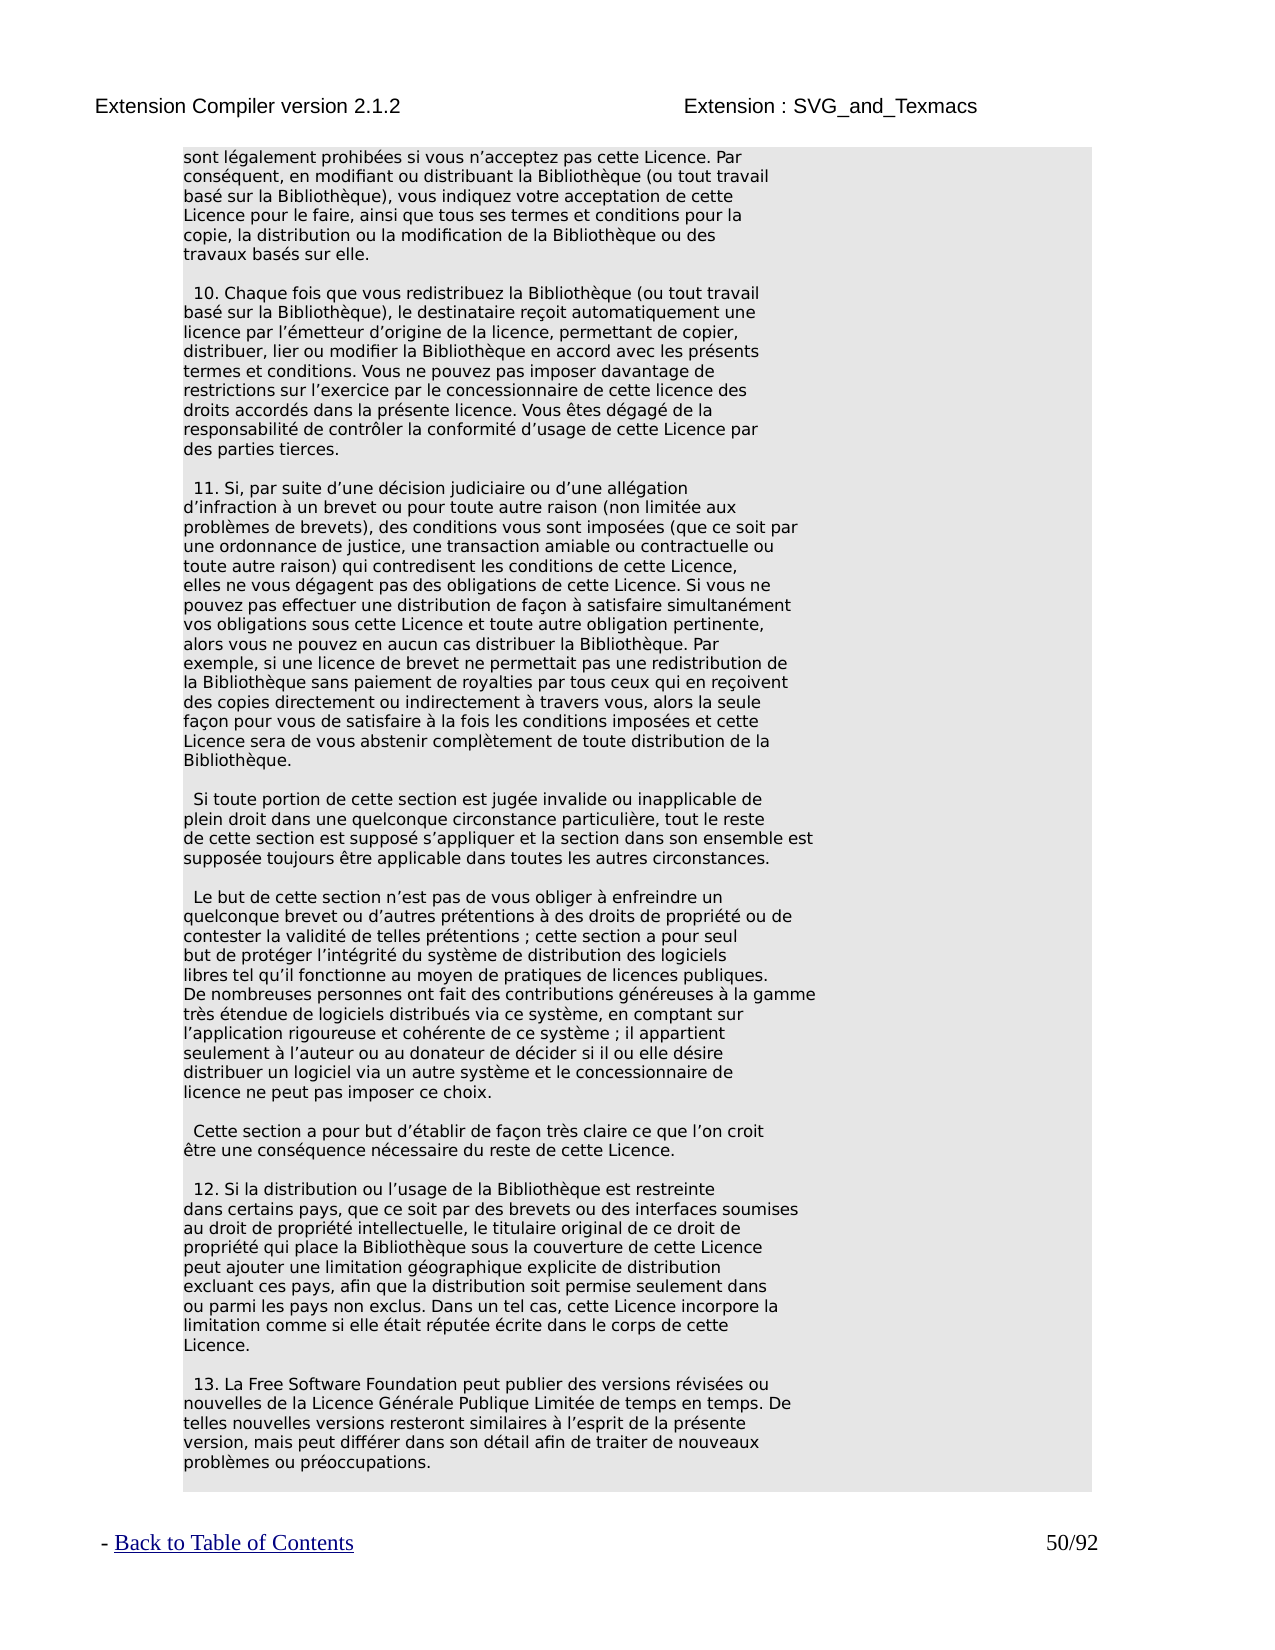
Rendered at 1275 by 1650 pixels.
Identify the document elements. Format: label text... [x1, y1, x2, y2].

text distribuer un logiciel via un autre système et le concessionnaire de [183, 1063, 1092, 1082]
text restrictions sur l’exercice par le concessionnaire de cette licence des [183, 381, 1092, 401]
text basé sur la Bibliothèque), vous indiquez votre acceptation de cette [183, 186, 1092, 206]
text au droit de propriété intellectuelle, le titulaire original de ce droit de [183, 1219, 1092, 1238]
text telles nouvelles versions resteront similaires à l’esprit de la présente [183, 1414, 1092, 1433]
text excluant ces pays, afin que la distribution soit permise seulement dans [183, 1277, 1092, 1297]
text Le but de cette section n’est pas de vous obliger à enfreindre un [183, 888, 1092, 907]
text Licence sera de vous abstenir complètement de toute distribution de la [183, 732, 1092, 751]
text de cette section est supposé s’appliquer et la section dans son ensemble est [183, 829, 1092, 849]
text toute autre raison) qui contredisent les conditions de cette Licence, [183, 557, 1092, 576]
text être une conséquence nécessaire du reste de cette Licence. [183, 1141, 1092, 1160]
text licence ne peut pas imposer ce choix. [183, 1082, 1092, 1102]
text plein droit dans une quelconque circonstance particulière, tout le reste [183, 810, 1092, 829]
text droits accordés dans la présente licence. Vous êtes dégagé de la [183, 401, 1092, 420]
text Si toute portion de cette section est jugée invalide ou inapplicable de [183, 790, 1092, 810]
text conséquent, en modifiant ou distribuant la Bibliothèque (ou tout travail [183, 167, 1092, 186]
text façon pour vous de satisfaire à la fois les conditions imposées et cette [183, 712, 1092, 732]
text peut ajouter une limitation géographique explicite de distribution [183, 1258, 1092, 1277]
text supposée toujours être applicable dans toutes les autres circonstances. [183, 849, 1092, 868]
text travaux basés sur elle. [183, 245, 1092, 264]
text l’application rigoureuse et cohérente de ce système ; il appartient [183, 1024, 1092, 1043]
text copie, la distribution ou la modification de la Bibliothèque ou des [183, 225, 1092, 245]
text De nombreuses personnes ont fait des contributions généreuses à la gamme [183, 985, 1092, 1004]
text pouvez pas effectuer une distribution de façon à satisfaire simultanément [183, 596, 1092, 615]
text 11. Si, par suite d’une décision judiciaire ou d’une allégation [183, 479, 1092, 498]
text limitation comme si elle était réputée écrite dans le corps de cette [183, 1316, 1092, 1336]
text elles ne vous dégagent pas des obligations de cette Licence. Si vous ne [183, 576, 1092, 596]
text 10. Chaque fois que vous redistribuez la Bibliothèque (ou tout travail [183, 284, 1092, 303]
text sont légalement prohibées si vous n’acceptez pas cette Licence. Par [183, 147, 1092, 167]
text d’infraction à un brevet ou pour toute autre raison (non limitée aux [183, 498, 1092, 518]
text distribuer, lier ou modifier la Bibliothèque en accord avec les présents [183, 342, 1092, 362]
text libres tel qu’il fonctionne au moyen de pratiques de licences publiques. [183, 966, 1092, 985]
text seulement à l’auteur ou au donateur de décider si il ou elle désire [183, 1043, 1092, 1063]
text exemple, si une licence de brevet ne permettait pas une redistribution de [183, 654, 1092, 673]
text problèmes ou préoccupations. [183, 1453, 1092, 1472]
text contester la validité de telles prétentions ; cette section a pour seul [183, 927, 1092, 946]
text nouvelles de la Licence Générale Publique Limitée de temps en temps. De [183, 1394, 1092, 1414]
text basé sur la Bibliothèque), le destinataire reçoit automatiquement une [183, 303, 1092, 323]
text très étendue de logiciels distribués via ce système, en comptant sur [183, 1004, 1092, 1024]
text alors vous ne pouvez en aucun cas distribuer la Bibliothèque. Par [183, 634, 1092, 654]
text des copies directement ou indirectement à travers vous, alors la seule [183, 693, 1092, 712]
text problèmes de brevets), des conditions vous sont imposées (que ce soit par [183, 518, 1092, 537]
text licence par l’émetteur d’origine de la licence, permettant de copier, [183, 323, 1092, 342]
text des parties tierces. [183, 440, 1092, 459]
text propriété qui place la Bibliothèque sous la couverture de cette Licence [183, 1238, 1092, 1258]
text vos obligations sous cette Licence et toute autre obligation pertinente, [183, 615, 1092, 634]
text responsabilité de contrôler la conformité d’usage de cette Licence par [183, 420, 1092, 440]
text termes et conditions. Vous ne pouvez pas imposer davantage de [183, 362, 1092, 381]
text la Bibliothèque sans paiement de royalties par tous ceux qui en reçoivent [183, 673, 1092, 693]
text version, mais peut différer dans son détail afin de traiter de nouveaux [183, 1433, 1092, 1453]
text une ordonnance de justice, une transaction amiable ou contractuelle ou [183, 537, 1092, 557]
text Licence. [183, 1336, 1092, 1355]
text 13. La Free Software Foundation peut publier des versions révisées ou [183, 1375, 1092, 1394]
text Bibliothèque. [183, 751, 1092, 771]
text quelconque brevet ou d’autres prétentions à des droits de propriété ou de [183, 907, 1092, 927]
text ou parmi les pays non exclus. Dans un tel cas, cette Licence incorpore la [183, 1297, 1092, 1316]
text but de protéger l’intégrité du système de distribution des logiciels [183, 946, 1092, 966]
text 12. Si la distribution ou l’usage de la Bibliothèque est restreinte [183, 1180, 1092, 1199]
text Licence pour le faire, ainsi que tous ses termes et conditions pour la [183, 206, 1092, 225]
text Cette section a pour but d’établir de façon très claire ce que l’on croit [183, 1121, 1092, 1141]
text dans certains pays, que ce soit par des brevets ou des interfaces soumises [183, 1199, 1092, 1219]
